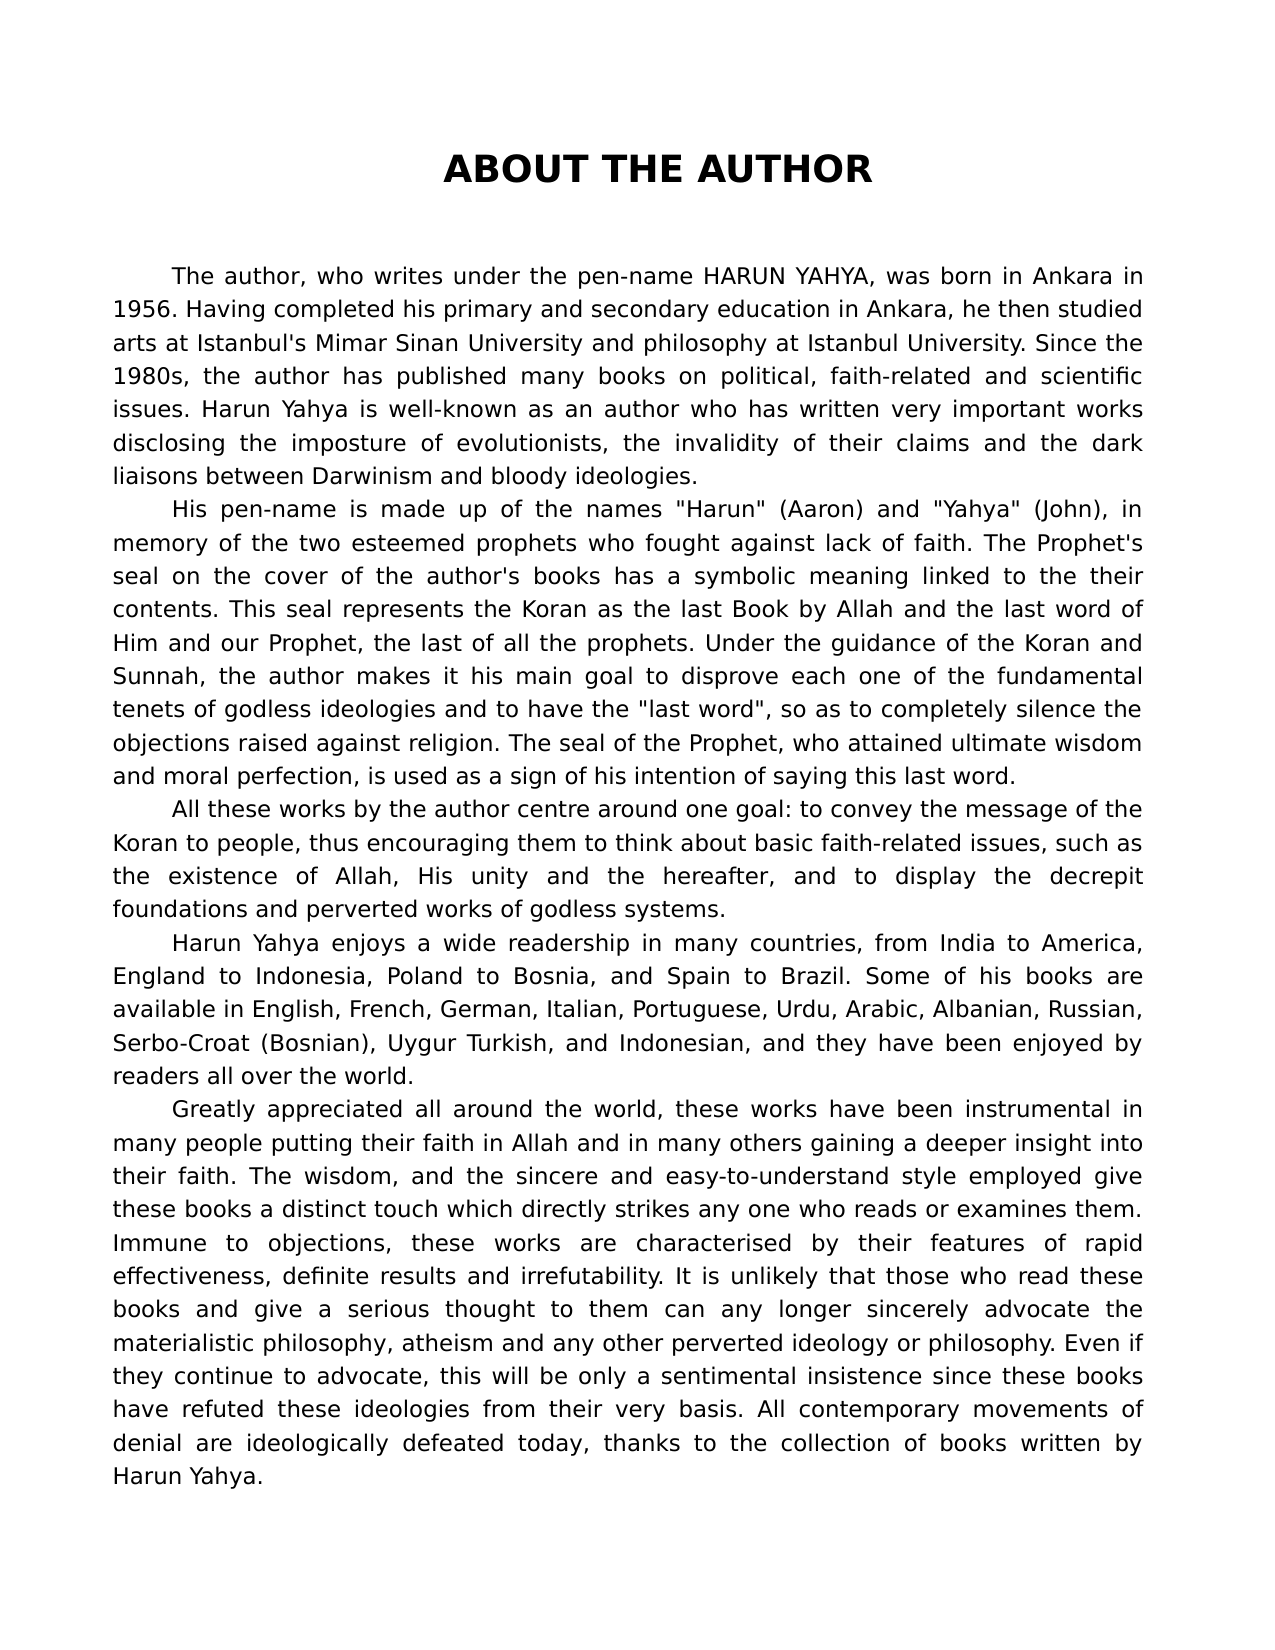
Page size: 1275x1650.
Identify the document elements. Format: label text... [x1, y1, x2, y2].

text ABOUT THE AUTHOR [112, 148, 1145, 191]
text Greatly appreciated all around the world, these works have been instrumental in many people putting their faith in Allah and in many others gaining a deeper insight into their faith. The wisdom, and the sincere and easy-to-understand style employed give these books a distinct touch which directly strikes any one who reads or examines them. Immune to objections, these works are characterised by their features of rapid effectiveness, definite results and irrefutability. It is unlikely that those who read these books and give a serious thought to them can any longer sincerely advocate the materialistic philosophy, atheism and any other perverted ideology or philosophy. Even if they continue to advocate, this will be only a sentimental insistence since these books have refuted these ideologies from their very basis. All contemporary movements of denial are ideologically defeated today, thanks to the collection of books written by Harun Yahya. [112, 1091, 1145, 1491]
text Harun Yahya enjoys a wide readership in many countries, from India to America, England to Indonesia, Poland to Bosnia, and Spain to Brazil. Some of his books are available in English, French, German, Italian, Portuguese, Urdu, Arabic, Albanian, Russian, Serbo-Croat (Bosnian), Uygur Turkish, and Indonesian, and they have been enjoyed by readers all over the world. [112, 924, 1145, 1091]
text The author, who writes under the pen-name HARUN YAHYA, was born in Ankara in 1956. Having completed his primary and secondary education in Ankara, he then studied arts at Istanbul's Mimar Sinan University and philosophy at Istanbul University. Since the 1980s, the author has published many books on political, faith-related and scientific issues. Harun Yahya is well-known as an author who has written very important works disclosing the imposture of evolutionists, the invalidity of their claims and the dark liaisons between Darwinism and bloody ideologies. [112, 258, 1145, 491]
text His pen-name is made up of the names "Harun" (Aaron) and "Yahya" (John), in memory of the two esteemed prophets who fought against lack of faith. The Prophet's seal on the cover of the author's books has a symbolic meaning linked to the their contents. This seal represents the Koran as the last Book by Allah and the last word of Him and our Prophet, the last of all the prophets. Under the guidance of the Koran and Sunnah, the author makes it his main goal to disprove each one of the fundamental tenets of godless ideologies and to have the "last word", so as to completely silence the objections raised against religion. The seal of the Prophet, who attained ultimate wisdom and moral perfection, is used as a sign of his intention of saying this last word. [112, 491, 1145, 791]
text All these works by the author centre around one goal: to convey the message of the Koran to people, thus encouraging them to think about basic faith-related issues, such as the existence of Allah, His unity and the hereafter, and to display the decrepit foundations and perverted works of godless systems. [112, 791, 1145, 924]
